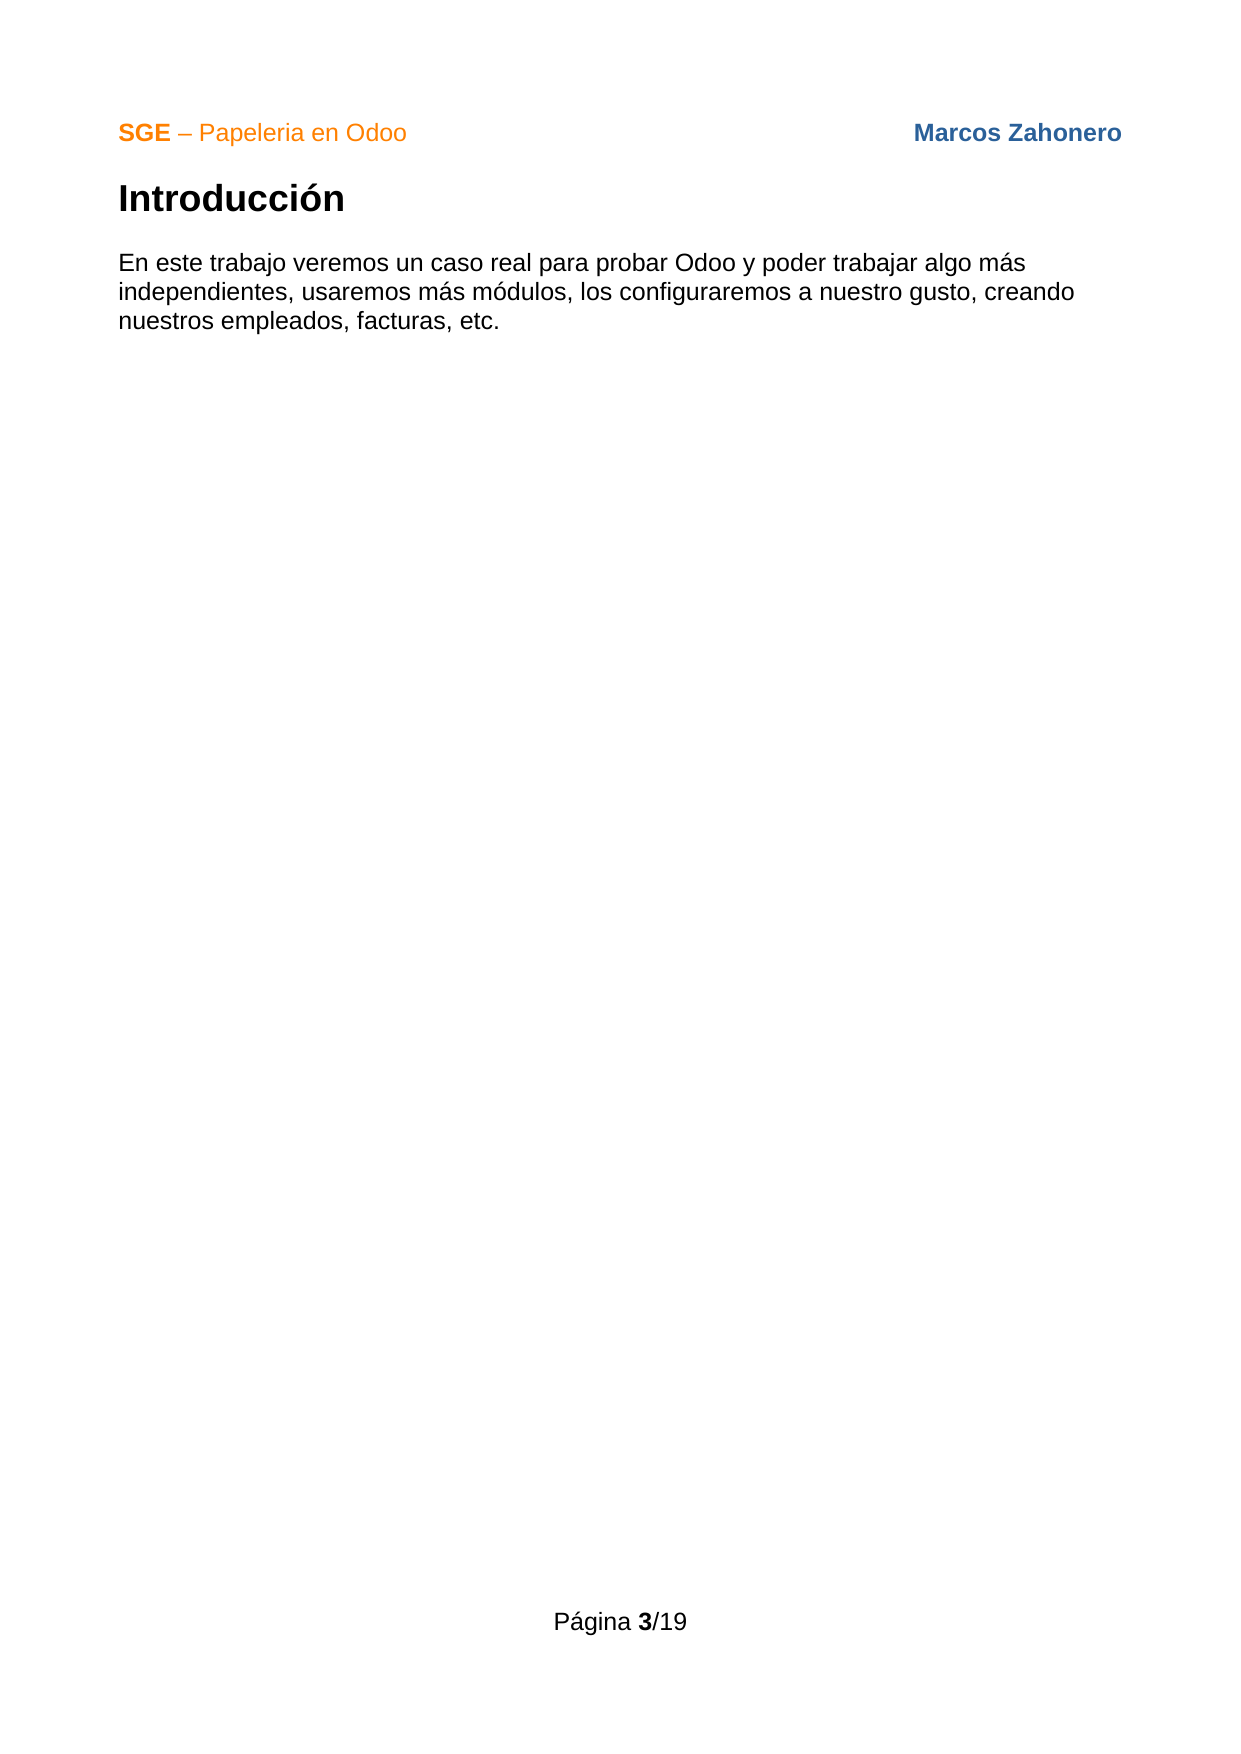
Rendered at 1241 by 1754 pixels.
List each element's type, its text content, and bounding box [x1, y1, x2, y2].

text En este trabajo veremos un caso real para probar Odoo y poder trabajar algo más independientes, usaremos más módulos, los configuraremos a nuestro gusto, creando nuestros empleados, facturas, etc. [118, 248, 1122, 334]
subtitle Introducción [118, 176, 1122, 219]
